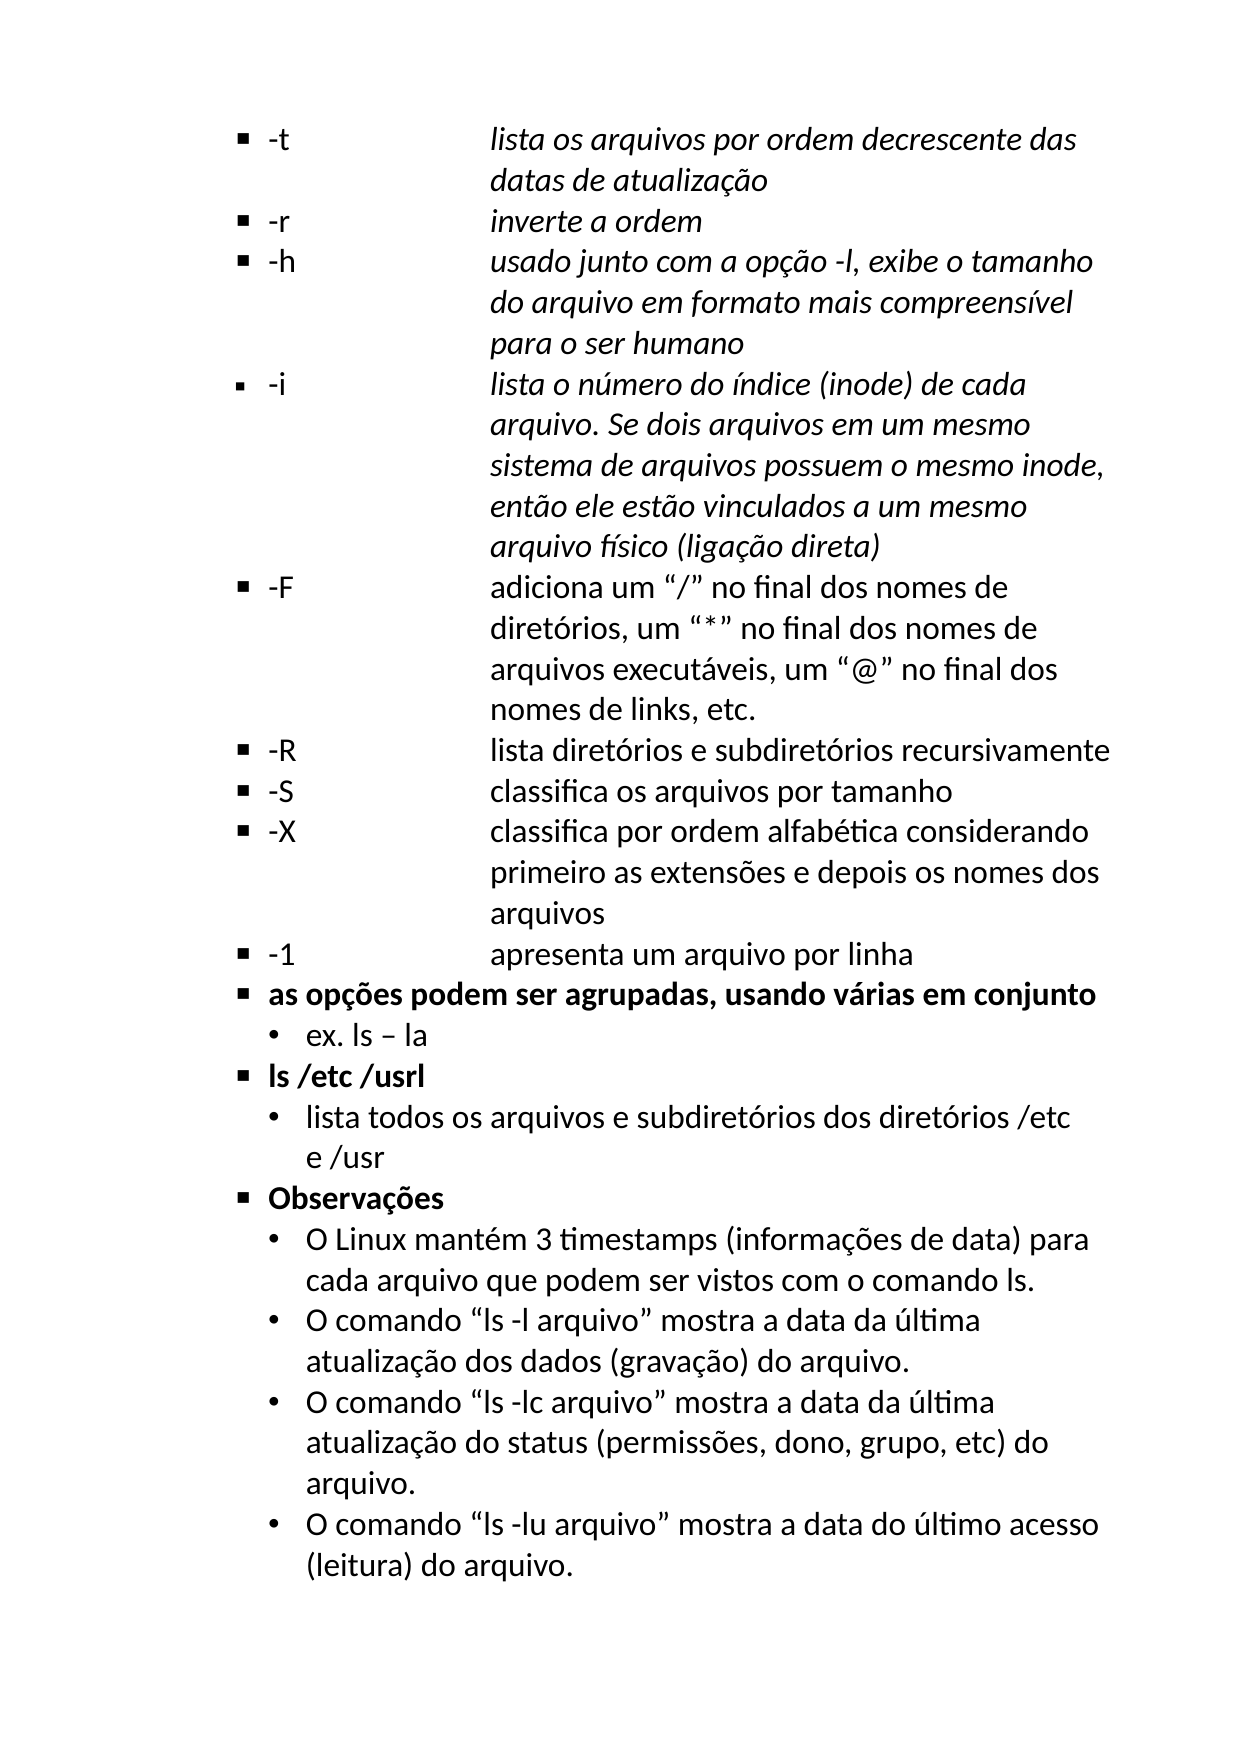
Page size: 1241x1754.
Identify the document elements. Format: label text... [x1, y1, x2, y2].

list -1 apresenta um arquivo por linha [231, 933, 1122, 973]
list lista todos os arquivos e subdiretórios dos diretórios /etc e /usr [268, 1096, 1122, 1177]
list O comando “ls -lu arquivo” mostra a data do último acesso (leitura) do arquivo. [268, 1503, 1122, 1584]
list O comando “ls -lc arquivo” mostra a data da última atualização do status (permissões, dono, grupo, etc) do arquivo. [268, 1381, 1122, 1503]
list O Linux mantém 3 timestamps (informações de data) para cada arquivo que podem ser vistos com o comando ls. [268, 1218, 1122, 1299]
list Observações [231, 1177, 1122, 1218]
list -R lista diretórios e subdiretórios recursivamente [231, 729, 1122, 770]
list as opções podem ser agrupadas, usando várias em conjunto [231, 973, 1122, 1014]
list -S classifica os arquivos por tamanho [231, 770, 1122, 811]
list -F adiciona um “/” no final dos nomes de diretórios, um “*” no final dos nomes de arquivos executáveis, um “@” no final dos nomes de links, etc. [231, 566, 1122, 729]
list -t lista os arquivos por ordem decrescente das datas de atualização [231, 118, 1122, 199]
list -h usado junto com a opção -l, exibe o tamanho do arquivo em formato mais compreensível para o ser humano [231, 240, 1122, 362]
list -i lista o número do índice (inode) de cada arquivo. Se dois arquivos em um mesmo sistema de arquivos possuem o mesmo inode, então ele estão vinculados a um mesmo arquivo físico (ligação direta) [231, 362, 1122, 566]
list -r inverte a ordem [231, 199, 1122, 240]
list O comando “ls -l arquivo” mostra a data da última atualização dos dados (gravação) do arquivo. [268, 1299, 1122, 1381]
list ls /etc /usrl [231, 1055, 1122, 1096]
list ex. ls – la [268, 1014, 1122, 1055]
list -X classifica por ordem alfabética considerando primeiro as extensões e depois os nomes dos arquivos [231, 811, 1122, 933]
